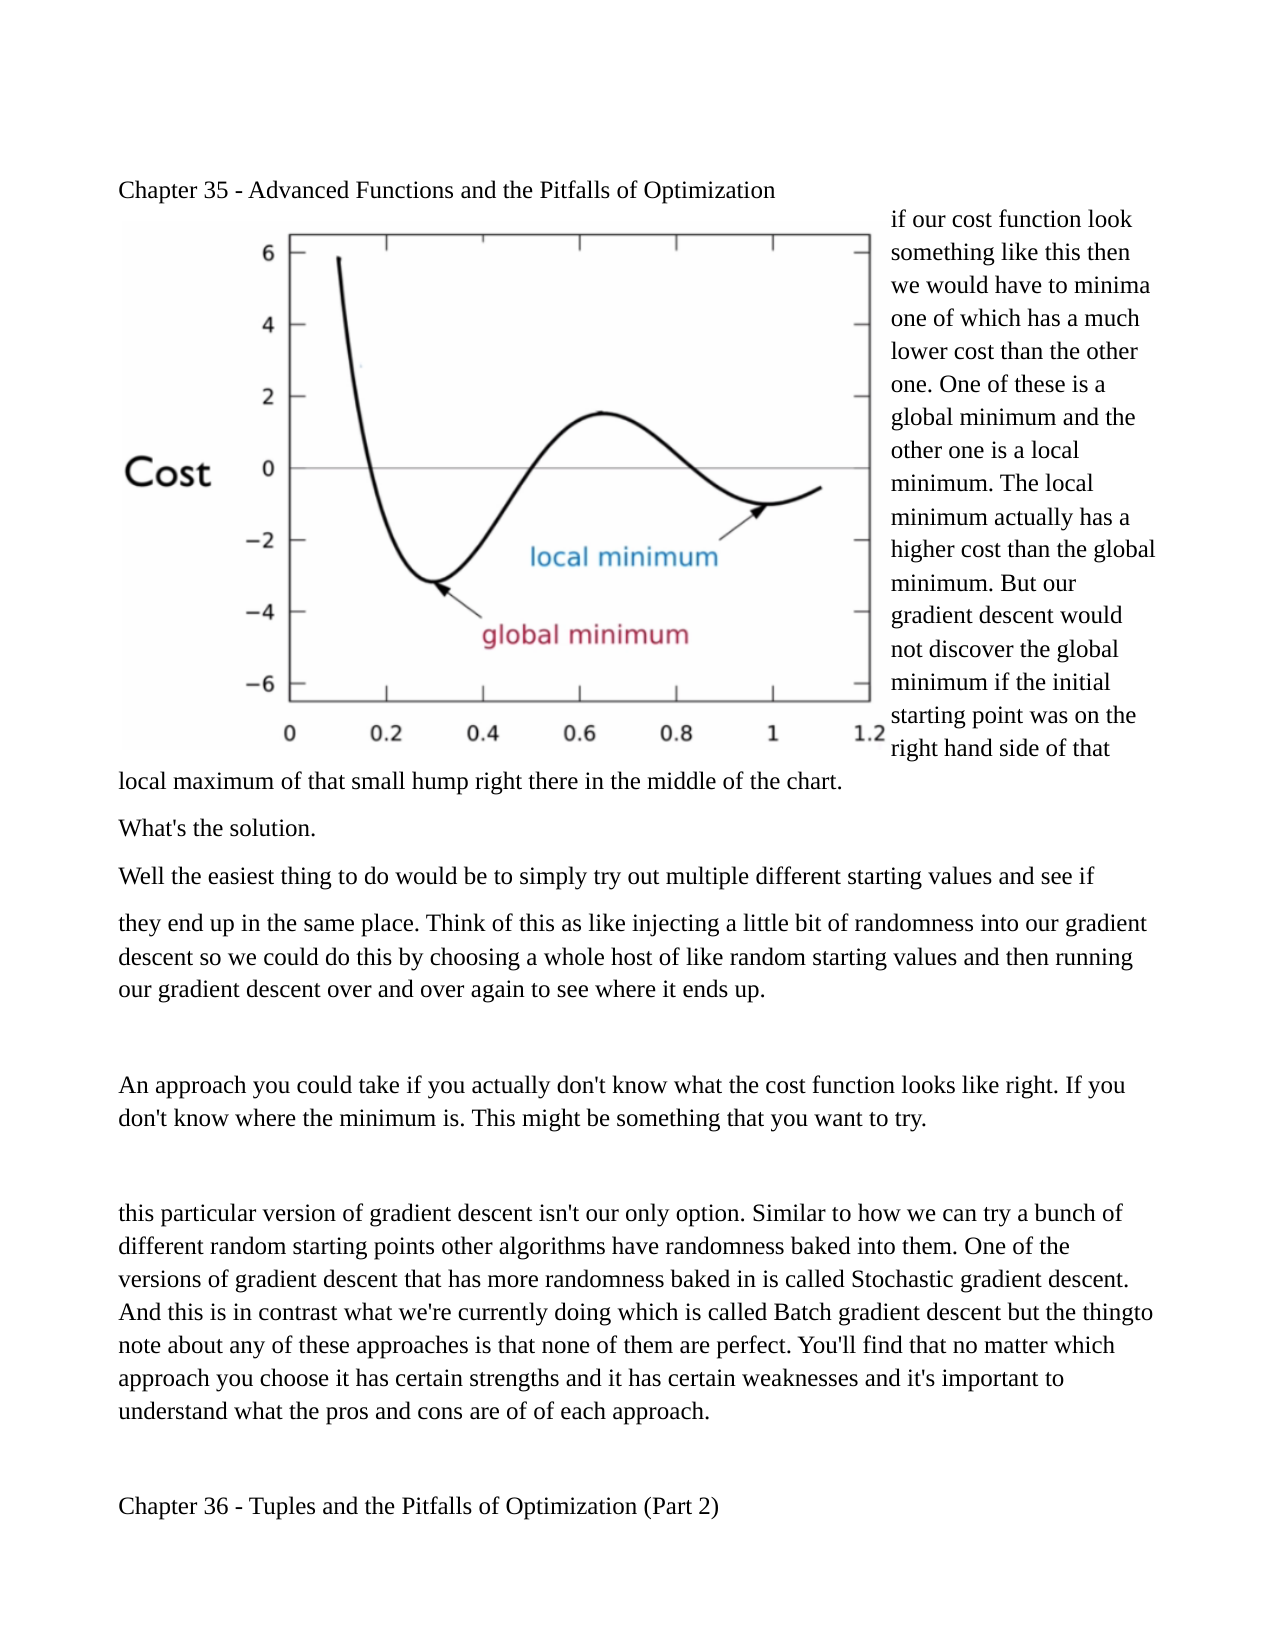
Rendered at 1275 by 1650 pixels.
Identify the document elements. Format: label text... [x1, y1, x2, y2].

text What's the solution. [118, 813, 1157, 842]
text Chapter 36 - Tuples and the Pitfalls of Optimization (Part 2) [118, 1491, 1157, 1520]
text if our cost function look something like this then we would have to minima one of which has a much lower cost than the other one. One of these is a global minimum and the other one is a local minimum. The local minimum actually has a higher cost than the global minimum. But our gradient descent would not discover the global minimum if the initial starting point was on the right hand side of that local maximum of that small hump right there in the middle of the chart. [118, 204, 1157, 794]
text An approach you could take if you actually don't know what the cost function looks like right. If you don't know where the minimum is. This might be something that you want to try. [118, 1070, 1157, 1132]
text they end up in the same place. Think of this as like injecting a little bit of randomness into our gradient descent so we could do this by choosing a whole host of like random starting values and then running our gradient descent over and over again to see where it ends up. [118, 908, 1157, 1003]
text Chapter 35 - Advanced Functions and the Pitfalls of Optimization [118, 176, 1157, 204]
picture [122, 221, 891, 750]
text Well the easiest thing to do would be to simply try out multiple different starting values and see if [118, 861, 1157, 890]
text this particular version of gradient descent isn't our only option. Similar to how we can try a bunch of different random starting points other algorithms have randomness baked into them. One of the versions of gradient descent that has more randomness baked in is called Stochastic gradient descent. And this is in contrast what we're currently doing which is called Batch gradient descent but the thingto note about any of these approaches is that none of them are perfect. You'll find that no matter which approach you choose it has certain strengths and it has certain weaknesses and it's important to understand what the pros and cons are of of each approach. [118, 1198, 1157, 1425]
